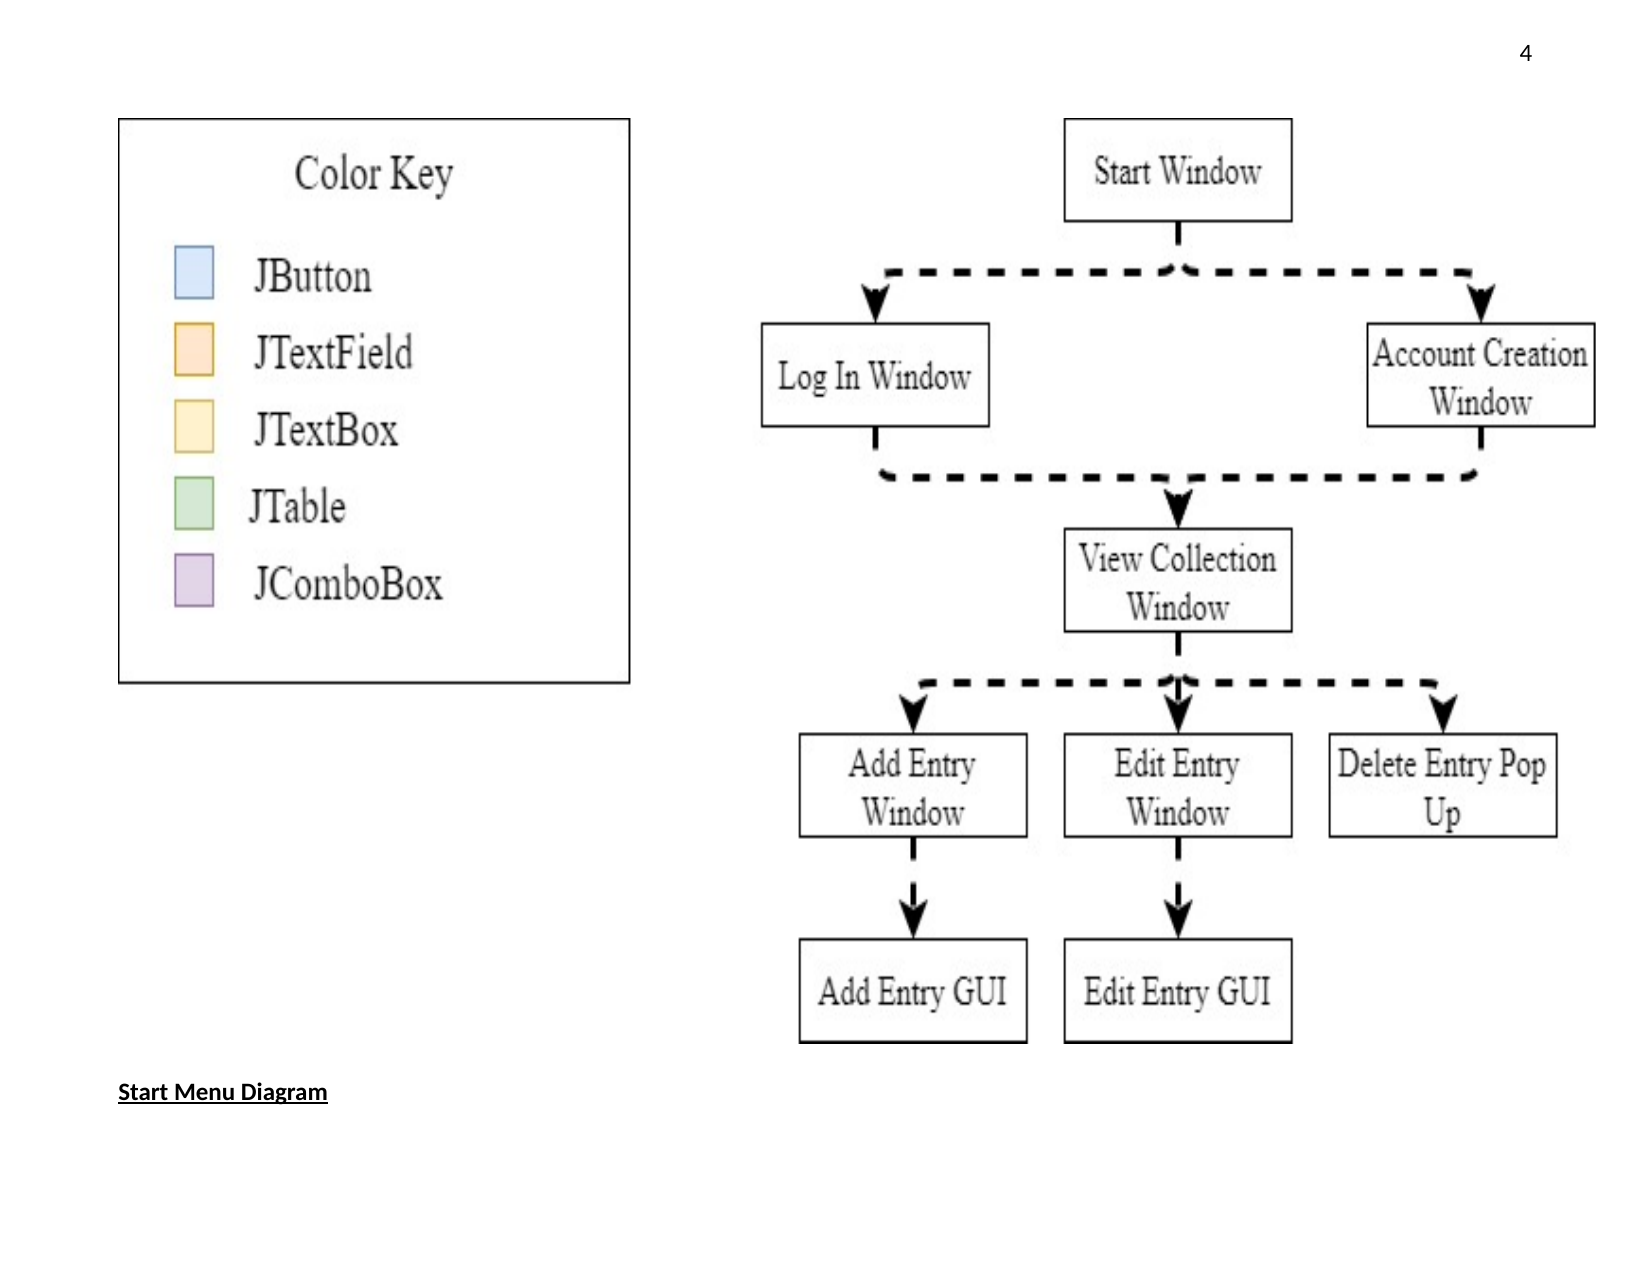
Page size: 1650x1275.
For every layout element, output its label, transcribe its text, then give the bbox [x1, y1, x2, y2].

text Start Menu Diagram [118, 1076, 1532, 1107]
